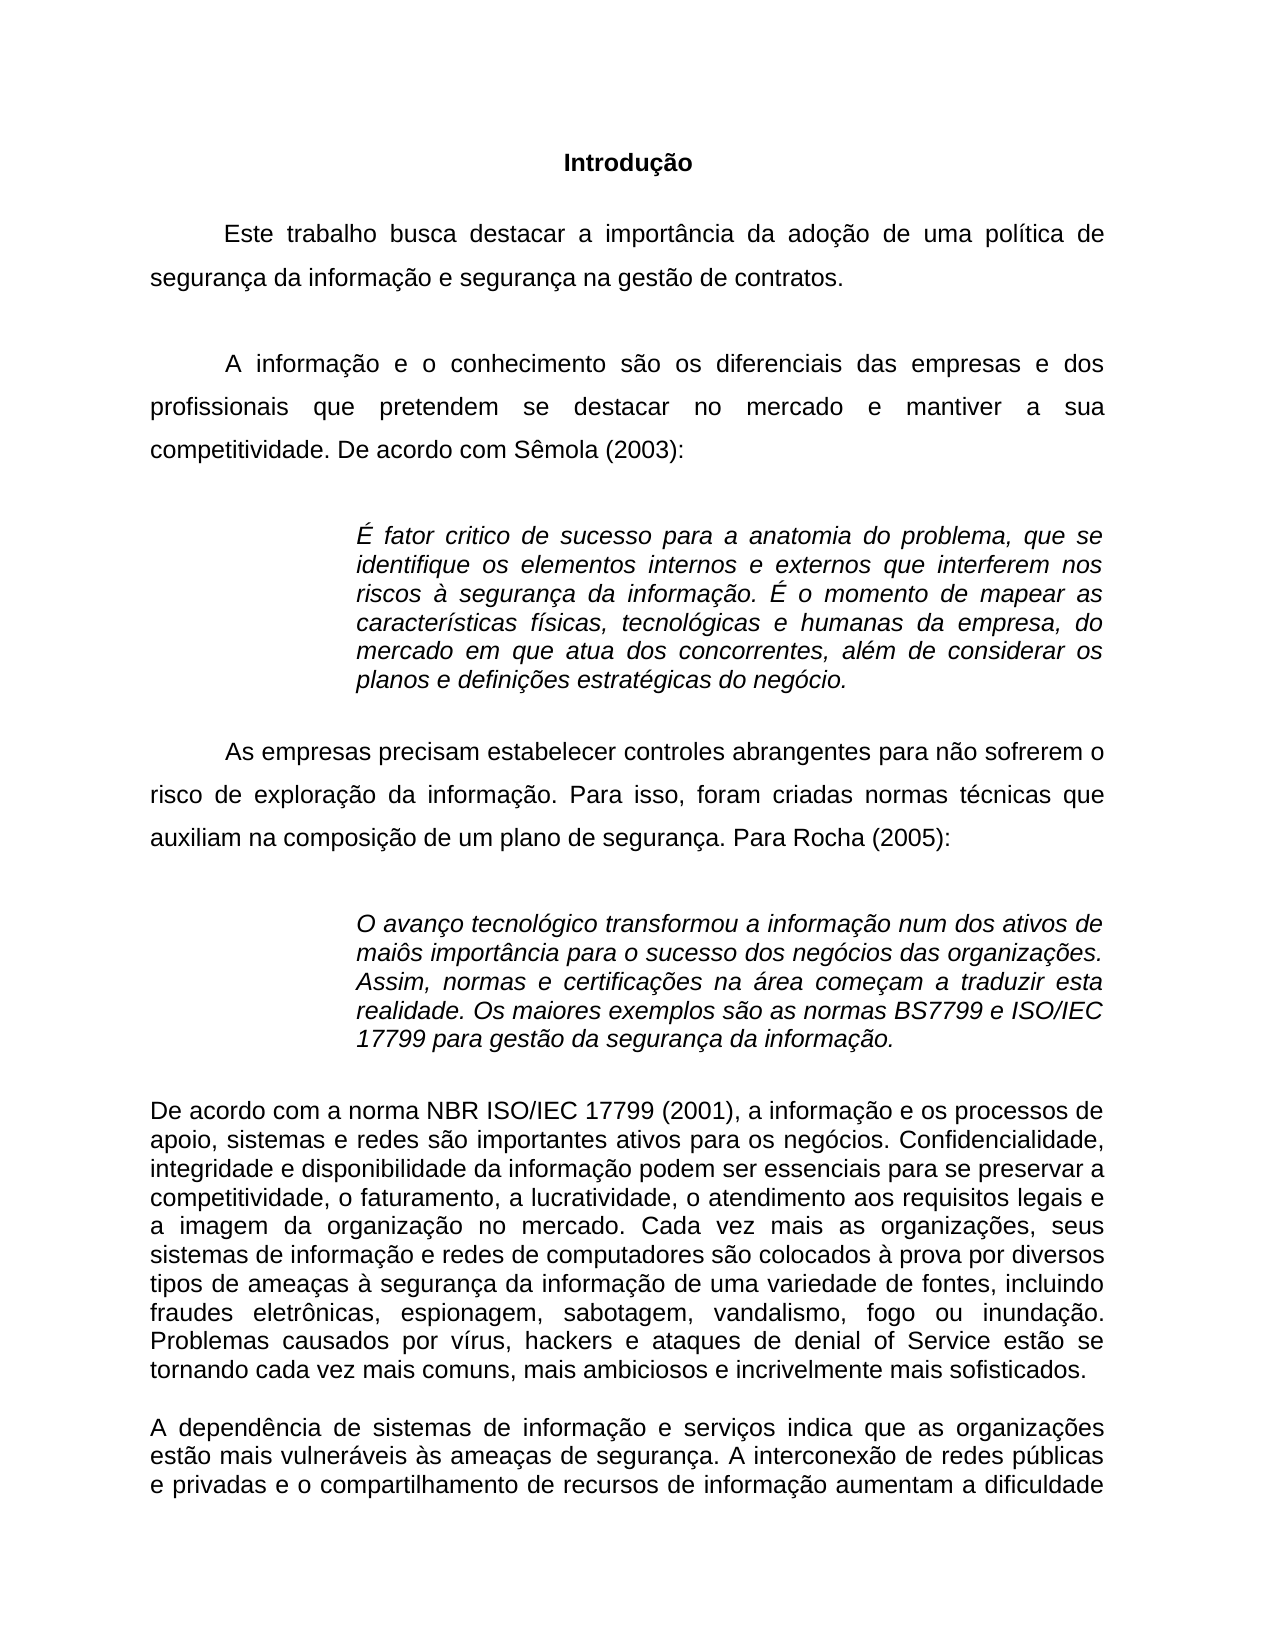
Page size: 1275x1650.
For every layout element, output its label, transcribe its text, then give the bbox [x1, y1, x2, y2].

text O avanço tecnológico transformou a informação num dos ativos de maiôs importância para o sucesso dos negócios das organizações. Assim, normas e certificações na área começam a traduzir esta realidade. Os maiores exemplos são as normas BS7799 e ISO/IEC 17799 para gestão da segurança da informação. [356, 909, 1106, 1053]
text De acordo com a norma NBR ISO/IEC 17799 (2001), a informação e os processos de apoio, sistemas e redes são importantes ativos para os negócios. Confidencialidade, integridade e disponibilidade da informação podem ser essenciais para se preservar a competitividade, o faturamento, a lucratividade, o atendimento aos requisitos legais e a imagem da organização no mercado. Cada vez mais as organizações, seus sistemas de informação e redes de computadores são colocados à prova por diversos tipos de ameaças à segurança da informação de uma variedade de fontes, incluindo fraudes eletrônicas, espionagem, sabotagem, vandalismo, fogo ou inundação. Problemas causados por vírus, hackers e ataques de denial of Service estão se tornando cada vez mais comuns, mais ambiciosos e incrivelmente mais sofisticados. [150, 1096, 1106, 1384]
text A informação e o conhecimento são os diferenciais das empresas e dos profissionais que pretendem se destacar no mercado e mantiver a sua competitividade. De acordo com Sêmola (2003): [150, 349, 1106, 464]
text A dependência de sistemas de informação e serviços indica que as organizações estão mais vulneráveis às ameaças de segurança. A interconexão de redes públicas e privadas e o compartilhamento de recursos de informação aumentam a dificuldade [150, 1413, 1106, 1499]
text Este trabalho busca destacar a importância da adoção de uma política de segurança da informação e segurança na gestão de contratos. [150, 219, 1106, 291]
text É fator critico de sucesso para a anatomia do problema, que se identifique os elementos internos e externos que interferem nos riscos à segurança da informação. É o momento de mapear as características físicas, tecnológicas e humanas da empresa, do mercado em que atua dos concorrentes, além de considerar os planos e definições estratégicas do negócio. [356, 521, 1106, 694]
text Introdução [150, 148, 1106, 176]
text As empresas precisam estabelecer controles abrangentes para não sofrerem o risco de exploração da informação. Para isso, foram criadas normas técnicas que auxiliam na composição de um plano de segurança. Para Rocha (2005): [150, 737, 1106, 852]
